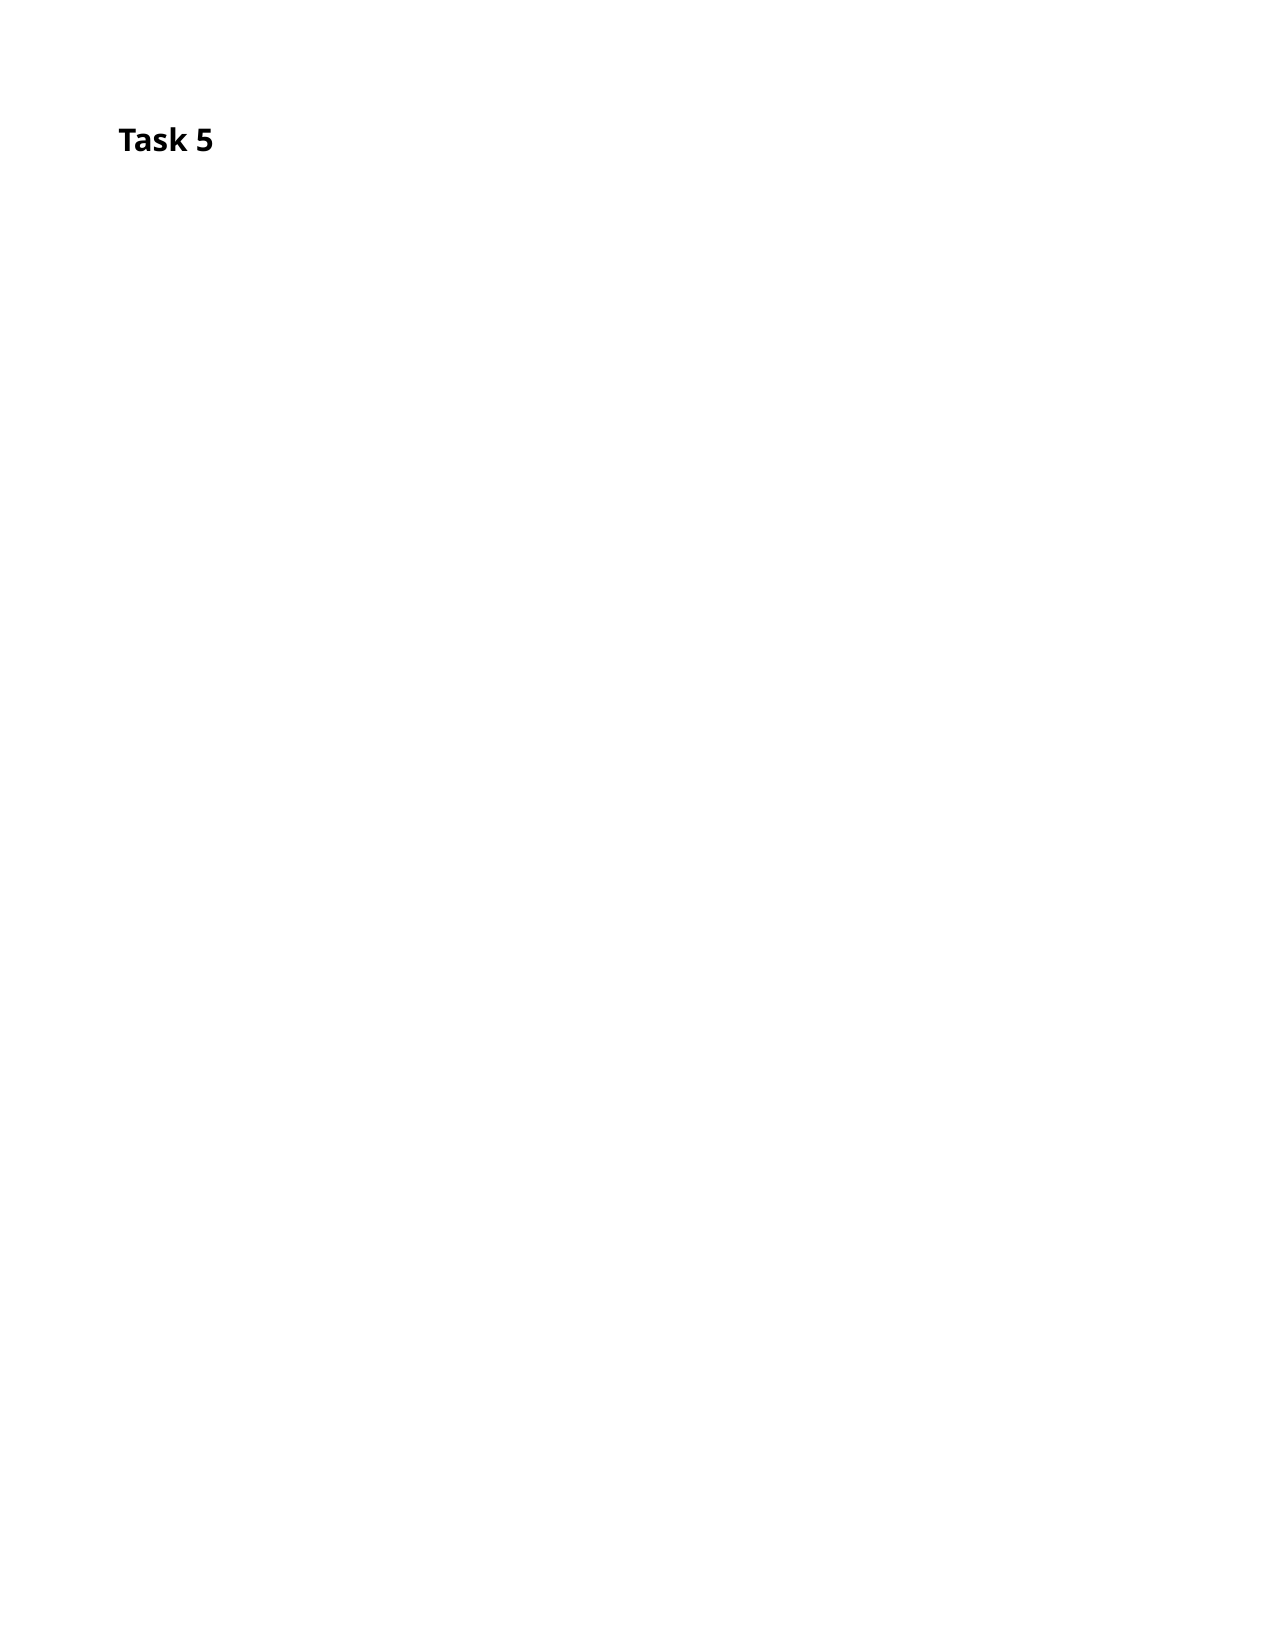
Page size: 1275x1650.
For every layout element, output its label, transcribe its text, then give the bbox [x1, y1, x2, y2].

text Task 5 [118, 118, 1157, 161]
